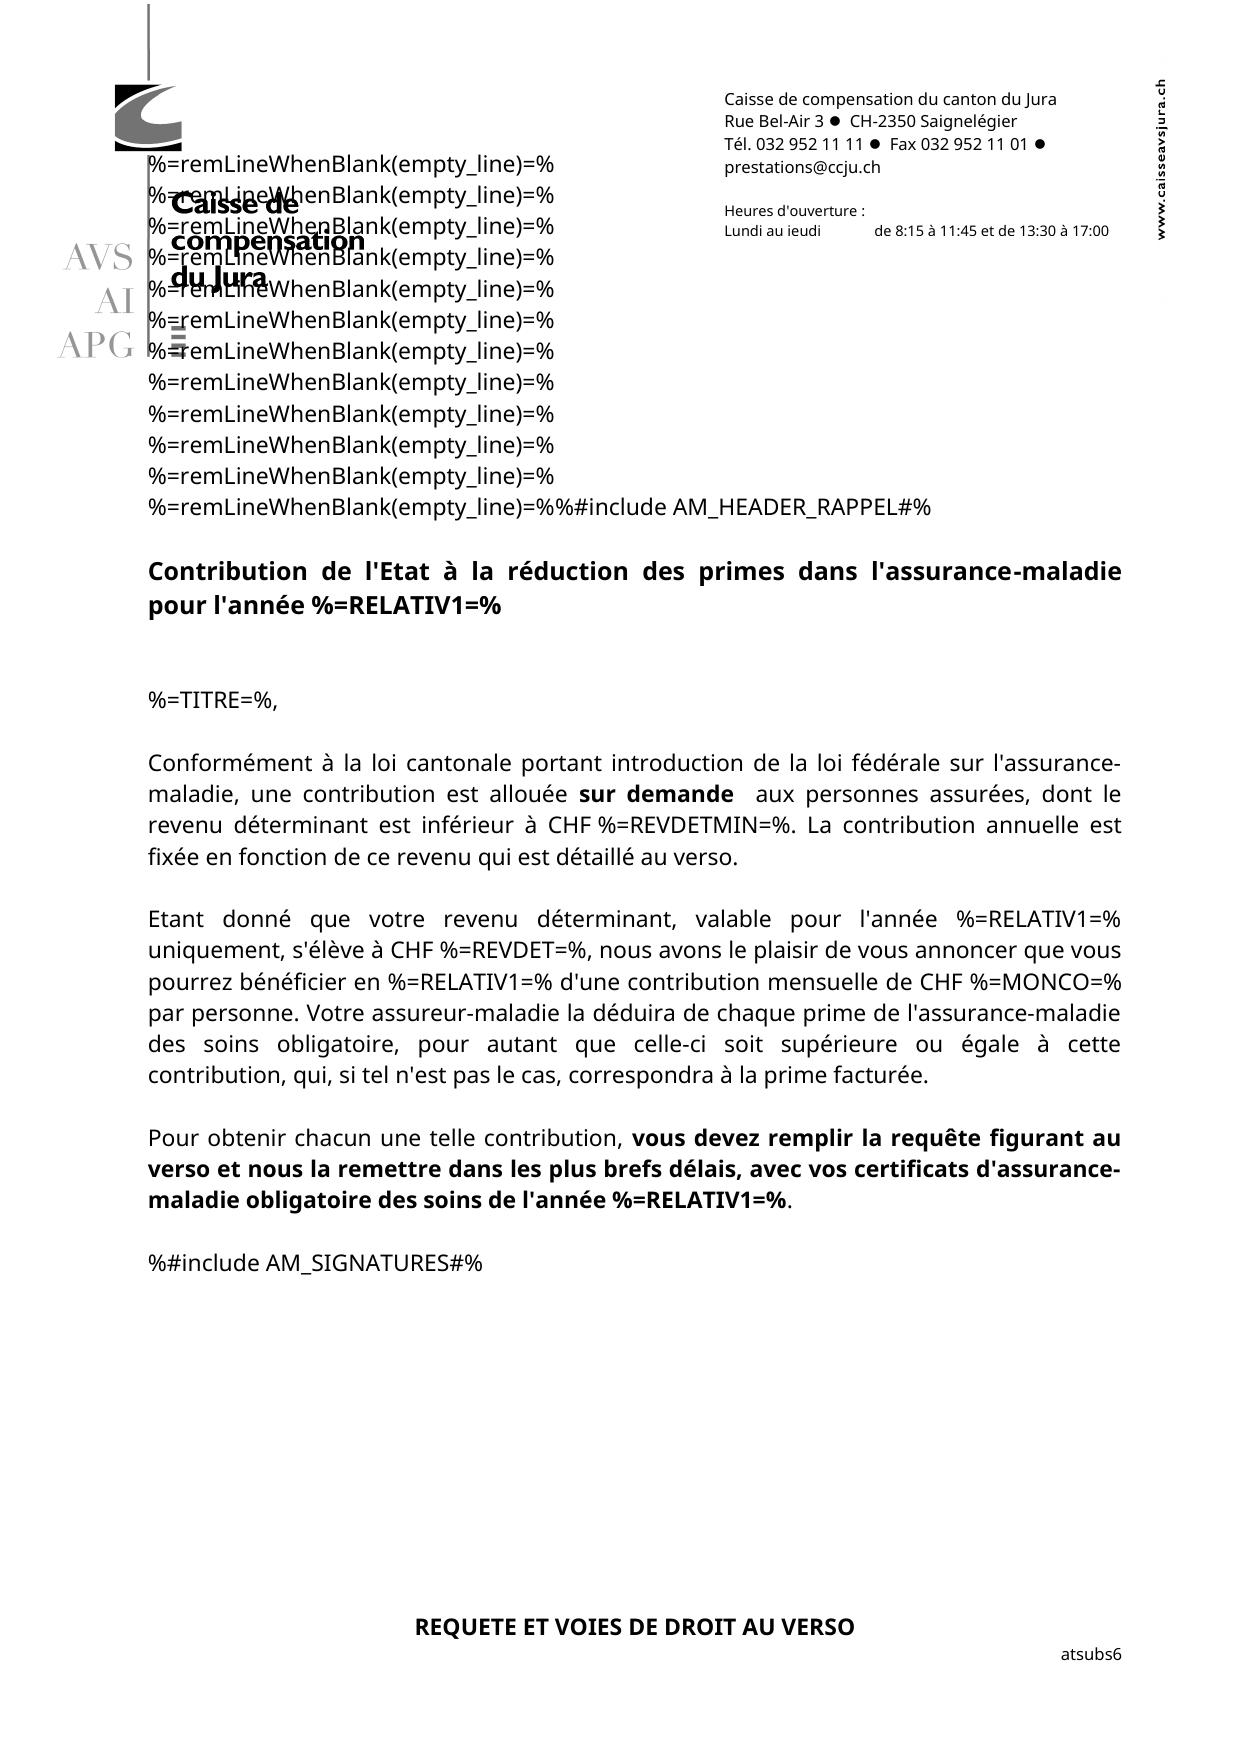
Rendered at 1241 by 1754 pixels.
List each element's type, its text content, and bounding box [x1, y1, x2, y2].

picture [1155, 1, 1168, 358]
picture [335, 351, 342, 357]
text %=TITRE=%, [148, 684, 1122, 716]
picture [321, 348, 327, 358]
text %=remLineWhenBlank(empty_line)=% [148, 335, 1122, 366]
text %=remLineWhenBlank(empty_line)=% [148, 398, 1122, 429]
text %=remLineWhenBlank(empty_line)=% [366, 273, 1122, 304]
picture [206, 348, 212, 358]
text Conformément à la loi cantonale portant introduction de la loi fédérale sur l'assurance-maladie, une contribution est allouée sur demande aux personnes assurées, dont le revenu déterminant est inférieur à CHF %=REVDETMIN=%. La contribution annuelle est fixée en fonction de ce revenu qui est détaillé au verso. [148, 747, 1122, 872]
text Contribution de l'Etat à la réduction des primes dans l'assurance‑maladie pour l'année %=RELATIV1=% [148, 554, 1122, 622]
picture [294, 348, 300, 358]
text %=remLineWhenBlank(empty_line)=% [148, 460, 1122, 491]
text Pour obtenir chacun une telle contribution, vous devez remplir la requête figurant au verso et nous la remettre dans les plus brefs délais, avec vos certificats d'assurance-maladie obligatoire des soins de l'année %=RELATIV1=%. [148, 1122, 1122, 1216]
picture [245, 348, 251, 358]
text %=remLineWhenBlank(empty_line)=% [366, 241, 1122, 273]
text %=remLineWhenBlank(empty_line)=% [148, 366, 1122, 398]
text Etant donné que votre revenu déterminant, valable pour l'année %=RELATIV1=% uniquement, s'élève à CHF %=REVDET=%, nous avons le plaisir de vous annoncer que vous pourrez bénéficier en %=RELATIV1=% d'une contribution mensuelle de CHF %=MONCO=% par personne. Votre assureur-maladie la déduira de chaque prime de l'assurance-maladie des soins obligatoire, pour autant que celle-ci soit supérieure ou égale à cette contribution, qui, si tel n'est pas le cas, correspondra à la prime facturée. [148, 903, 1122, 1091]
picture [214, 348, 220, 358]
picture [335, 344, 342, 350]
text %=remLineWhenBlank(empty_line)=% [366, 148, 683, 179]
text %=remLineWhenBlank(empty_line)=%%#include AM_HEADER_RAPPEL#% [148, 491, 1122, 523]
text %=remLineWhenBlank(empty_line)=% [148, 429, 1122, 460]
text %#include AM_SIGNATURES#% [148, 1247, 1122, 1278]
picture [275, 346, 282, 358]
text %=remLineWhenBlank(empty_line)=% [366, 304, 1122, 335]
text %=remLineWhenBlank(empty_line)=% [366, 210, 683, 241]
picture [56, 1, 365, 358]
text %=remLineWhenBlank(empty_line)=% [366, 179, 683, 210]
